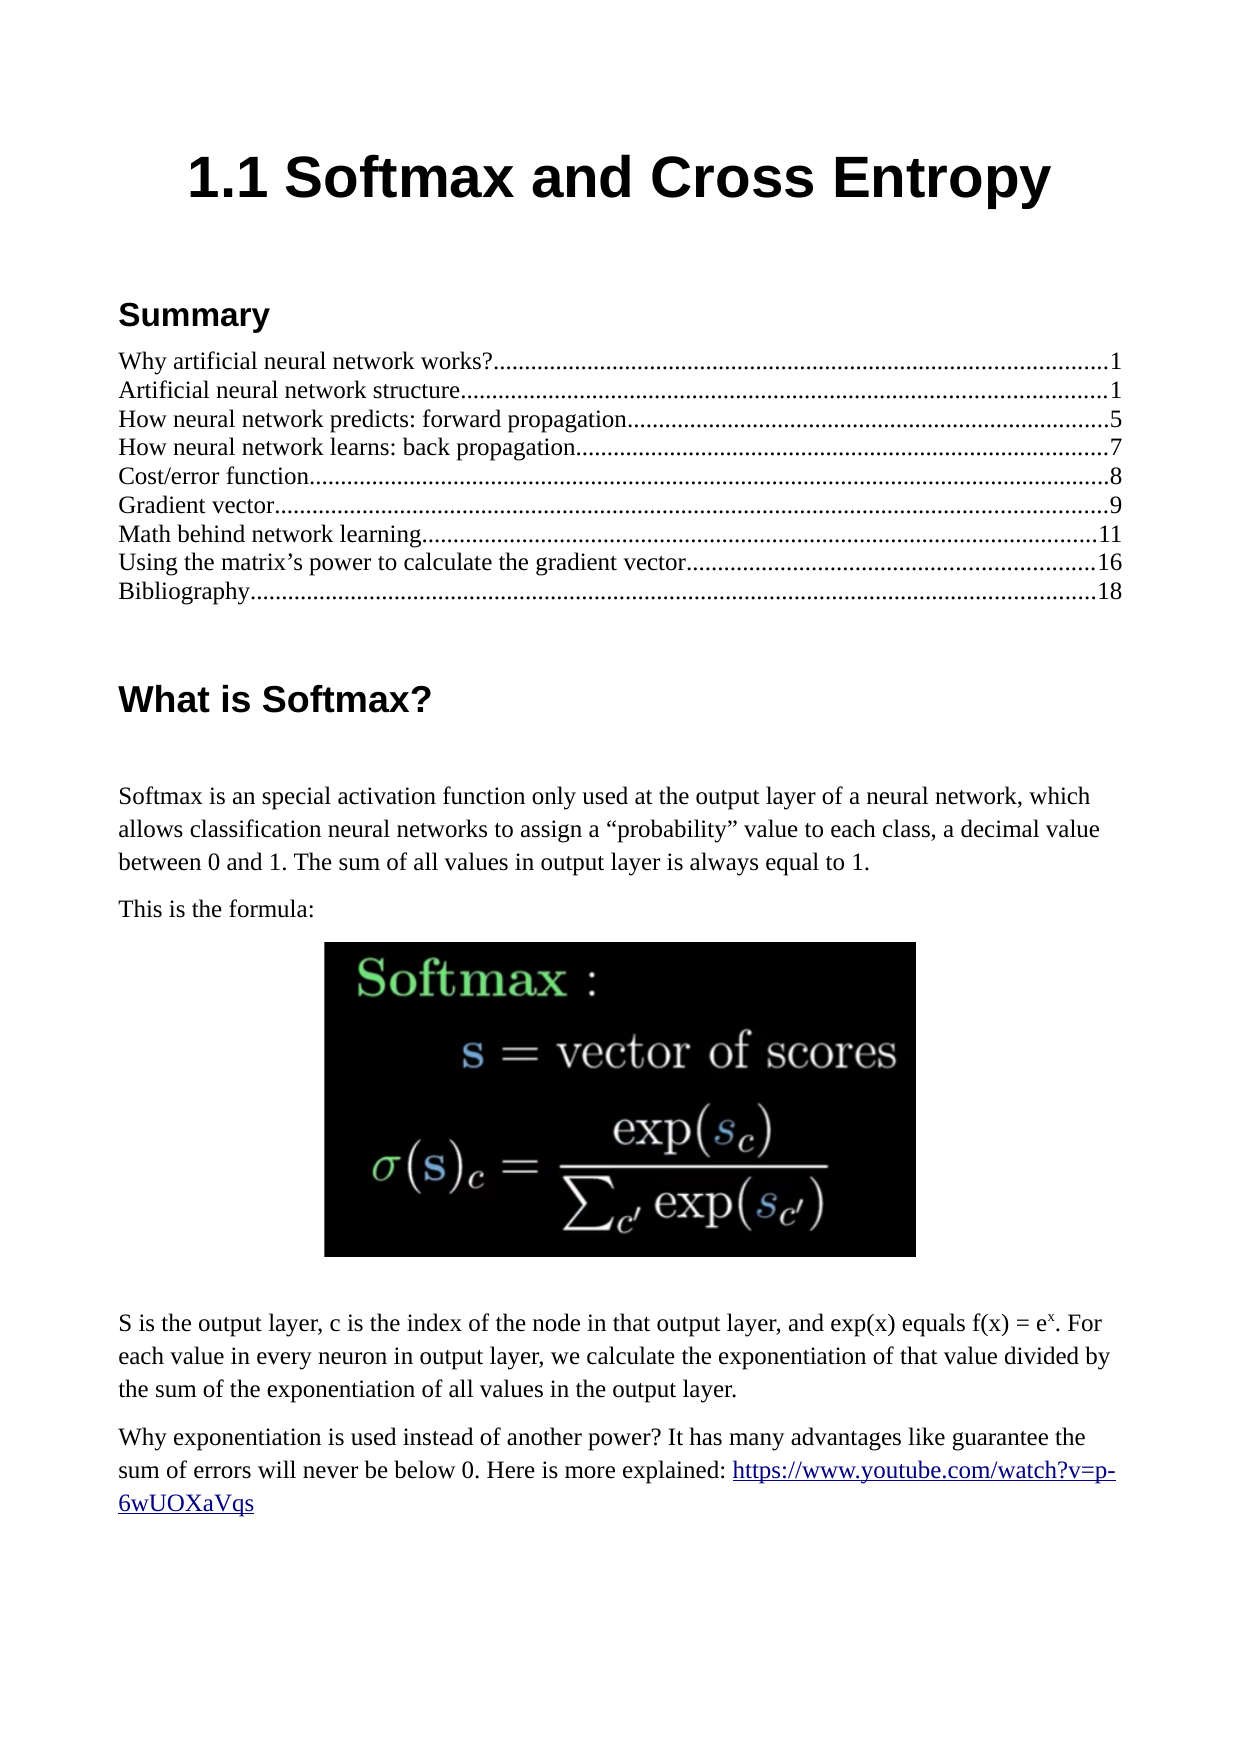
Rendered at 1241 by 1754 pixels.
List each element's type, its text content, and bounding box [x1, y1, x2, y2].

subtitle Summary [118, 295, 1122, 334]
text Cost/error function 8 [118, 461, 1122, 490]
text Bibliography 18 [118, 576, 1122, 605]
text Softmax is an special activation function only used at the output layer of a neural network, which allows classification neural networks to assign a “probability” value to each class, a decimal value between 0 and 1. The sum of all values in output layer is always equal to 1. [118, 781, 1122, 876]
text Why artificial neural network works? 1 [118, 346, 1122, 375]
text This is the formula: [118, 894, 1122, 923]
picture [324, 942, 916, 1257]
title 1.1 Softmax and Cross Entropy [118, 143, 1122, 210]
text Why exponentiation is used instead of another power? It has many advantages like guarantee the sum of errors will never be below 0. Here is more explained: https://www.youtube.com/watch?v=p-6wUOXaVqs [118, 1422, 1122, 1517]
text Math behind network learning 11 [118, 519, 1122, 547]
subtitle What is Softmax? [118, 678, 1122, 721]
text Gradient vector 9 [118, 490, 1122, 519]
text Using the matrix’s power to calculate the gradient vector 16 [118, 547, 1122, 576]
text How neural network learns: back propagation 7 [118, 432, 1122, 461]
text How neural network predicts: forward propagation 5 [118, 404, 1122, 432]
text S is the output layer, c is the index of the node in that output layer, and exp(x) equals f(x) = ex. For each value in every neuron in output layer, we calculate the exponentiation of that value divided by the sum of the exponentiation of all values in the output layer. [118, 1308, 1122, 1403]
text Artificial neural network structure 1 [118, 375, 1122, 404]
